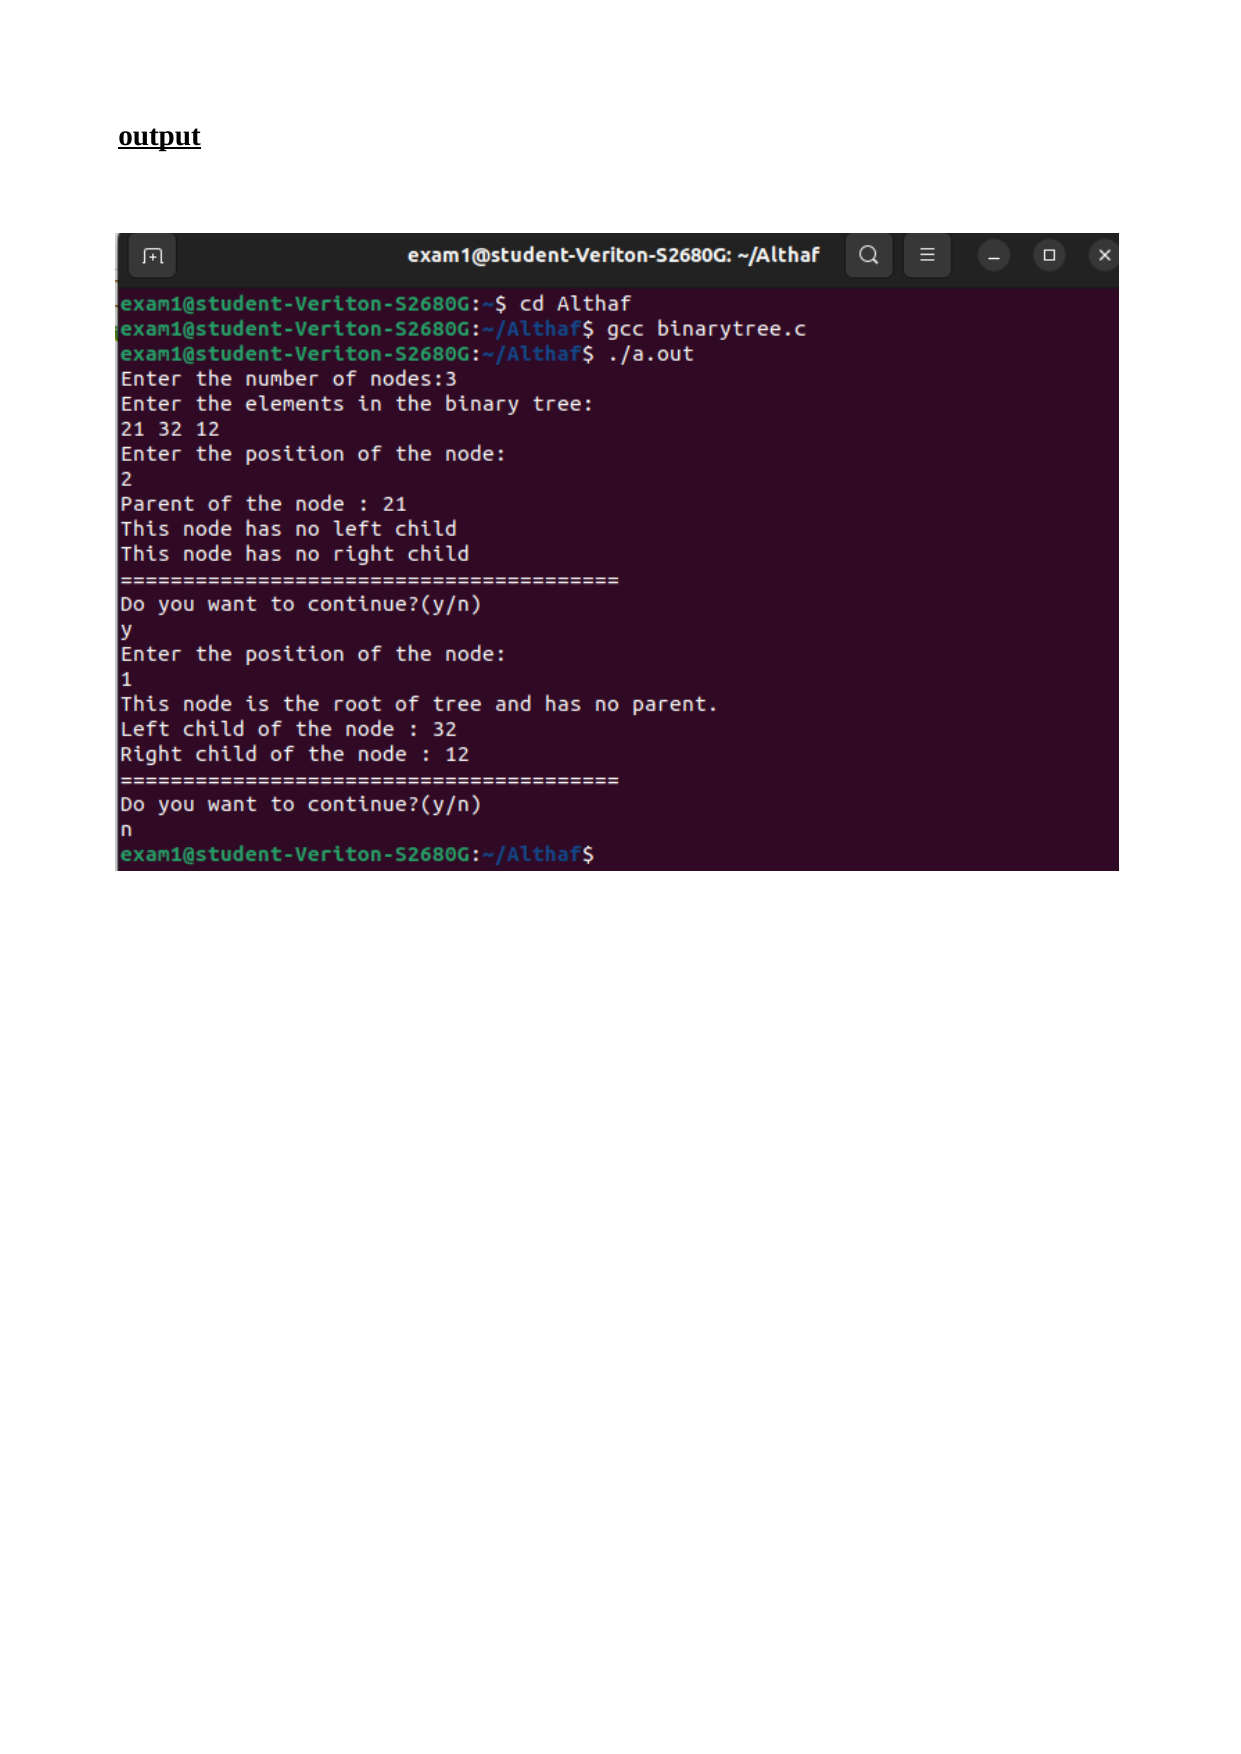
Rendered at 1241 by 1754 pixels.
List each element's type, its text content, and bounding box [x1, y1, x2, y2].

text output [118, 118, 1122, 152]
picture [115, 233, 1119, 871]
